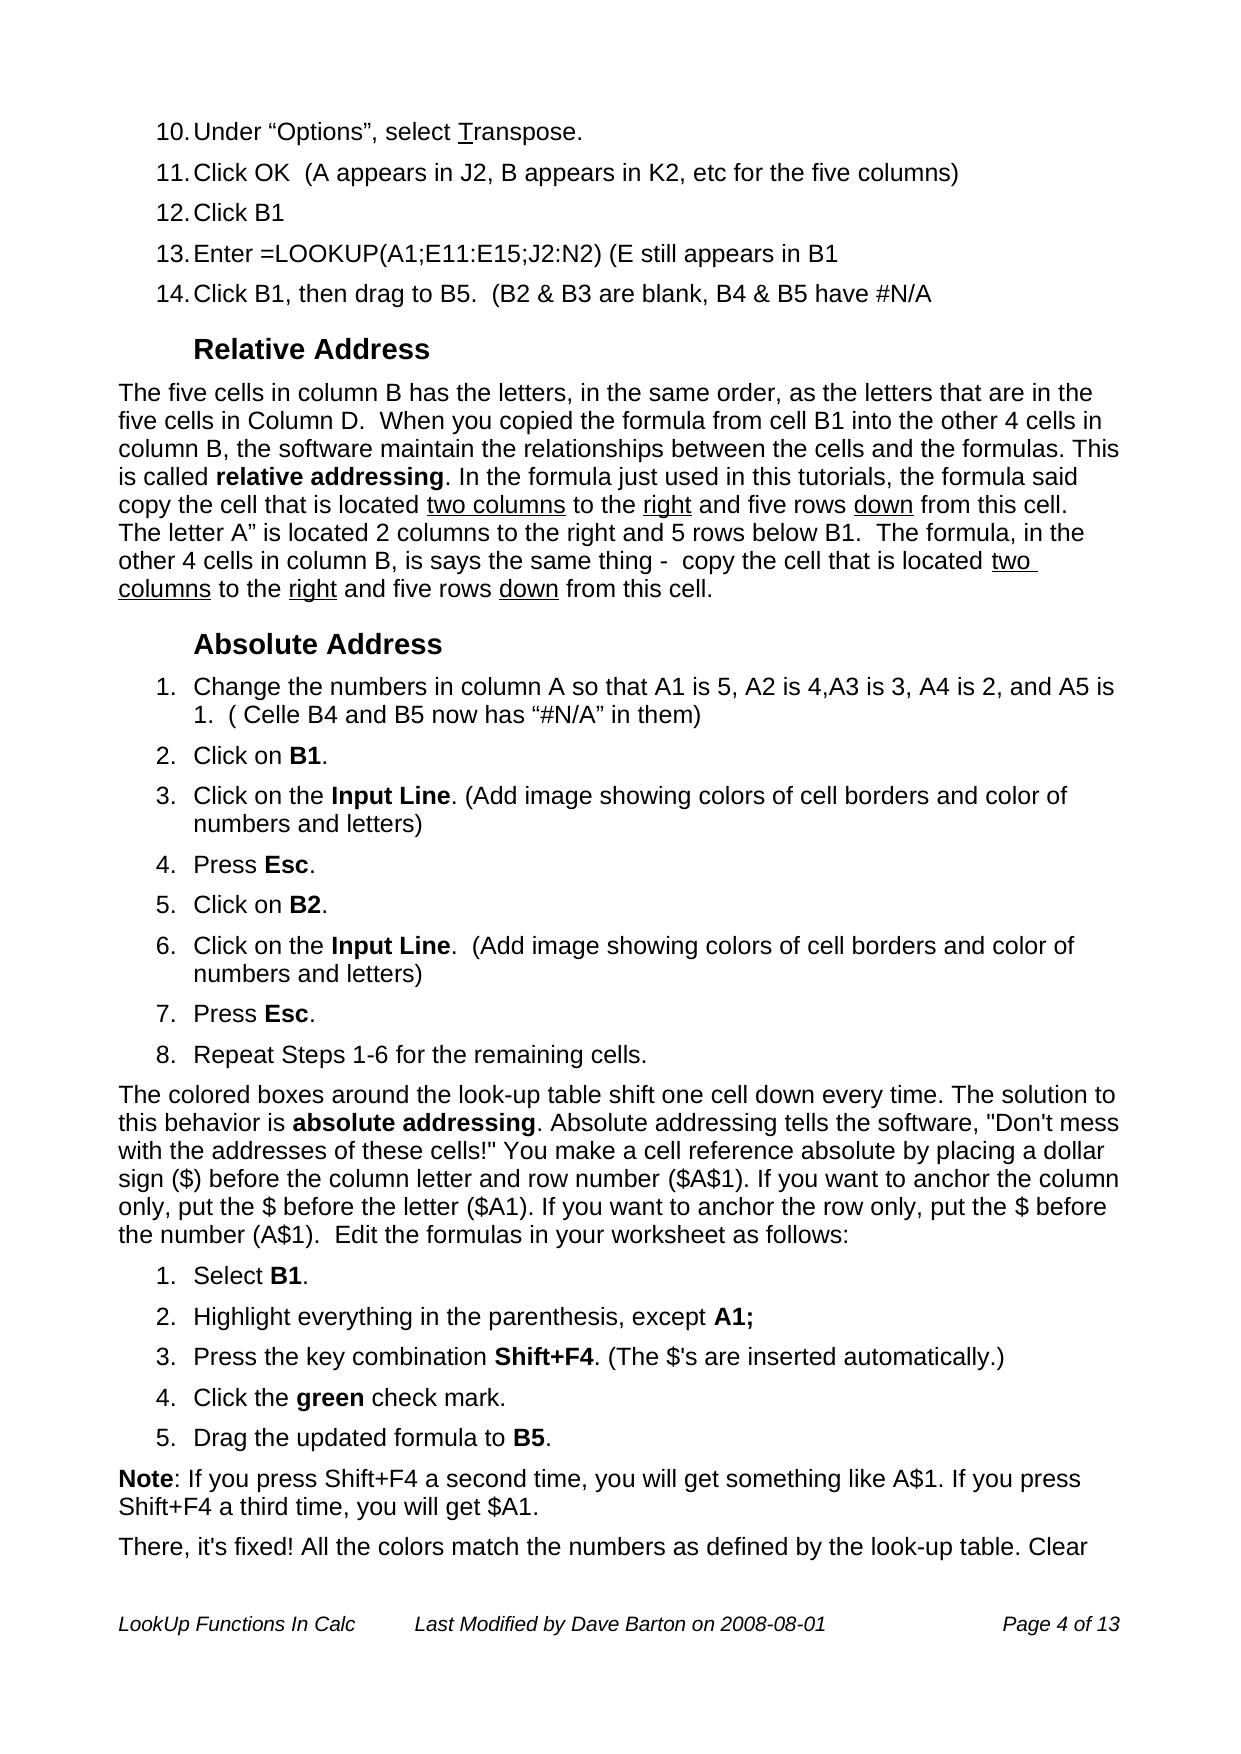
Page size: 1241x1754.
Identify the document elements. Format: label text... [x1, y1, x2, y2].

list Change the numbers in column A so that A1 is 5, A2 is 4,A3 is 3, A4 is 2, and A5 is 1. ( Celle B4 and B5 now has “#N/A” in them) [156, 673, 1122, 729]
text There, it's fixed! All the colors match the numbers as defined by the look-up table. Clear [118, 1533, 1122, 1561]
text The colored boxes around the look-up table shift one cell down every time. The solution to this behavior is absolute addressing. Absolute addressing tells the software, "Don't mess with the addresses of these cells!" You make a cell reference absolute by placing a dollar sign ($) before the column letter and row number ($A$1). If you want to anchor the column only, put the $ before the letter ($A1). If you want to anchor the row only, put the $ before the number (A$1). Edit the formulas in your worksheet as follows: [118, 1081, 1122, 1249]
list Click on the Input Line. (Add image showing colors of cell borders and color of numbers and letters) [156, 782, 1122, 838]
list Under “Options”, select Transpose. [156, 118, 1122, 146]
list Click B1, then drag to B5. (B2 & B3 are blank, B4 & B5 have #N/A [156, 280, 1122, 308]
list Enter =LOOKUP(A1;E11:E15;J2:N2) (E still appears in B1 [156, 240, 1122, 268]
list Press Esc. [156, 1000, 1122, 1028]
list Press the key combination Shift+F4. (The $'s are inserted automatically.) [156, 1343, 1122, 1371]
subtitle Absolute Address [193, 628, 1122, 660]
subtitle Relative Address [193, 333, 1122, 366]
list Highlight everything in the parenthesis, except A1; [156, 1302, 1122, 1330]
list Click on B1. [156, 741, 1122, 769]
list Select B1. [156, 1262, 1122, 1290]
list Click the green check mark. [156, 1383, 1122, 1411]
list Click OK (A appears in J2, B appears in K2, etc for the five columns) [156, 159, 1122, 187]
list Click on the Input Line. (Add image showing colors of cell borders and color of numbers and letters) [156, 931, 1122, 987]
list Click on B2. [156, 891, 1122, 919]
text The five cells in column B has the letters, in the same order, as the letters that are in the five cells in Column D. When you copied the formula from cell B1 into the other 4 cells in column B, the software maintain the relationships between the cells and the formulas. This is called relative addressing. In the formula just used in this tutorials, the formula said copy the cell that is located two columns to the right and five rows down from this cell. The letter A” is located 2 columns to the right and 5 rows below B1. The formula, in the other 4 cells in column B, is says the same thing - copy the cell that is located two columns to the right and five rows down from this cell. [118, 378, 1122, 603]
list Click B1 [156, 199, 1122, 227]
text Note: If you press Shift+F4 a second time, you will get something like A$1. If you press Shift+F4 a third time, you will get $A1. [118, 1464, 1122, 1520]
list Repeat Steps 1-6 for the remaining cells. [156, 1041, 1122, 1068]
list Press Esc. [156, 850, 1122, 878]
list Drag the updated formula to B5. [156, 1424, 1122, 1452]
